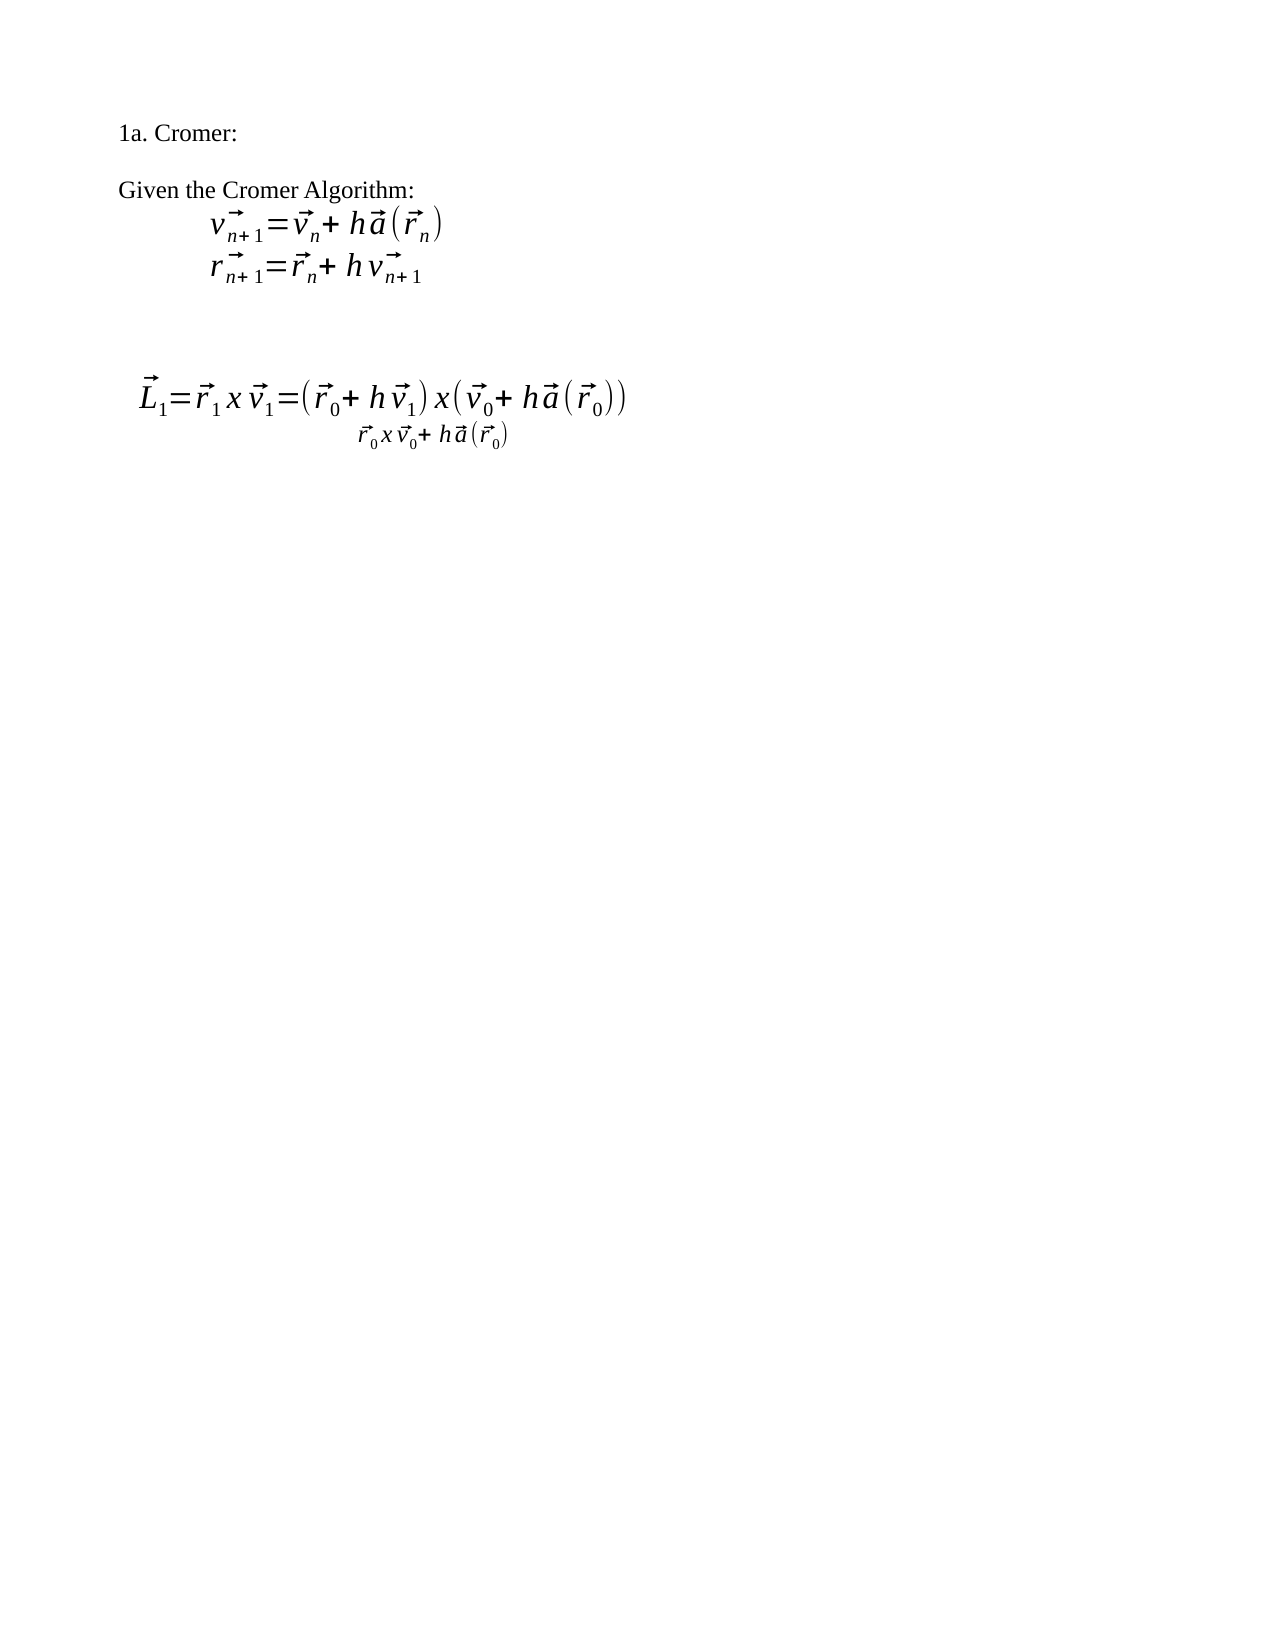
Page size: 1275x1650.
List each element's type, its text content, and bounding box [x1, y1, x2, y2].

text Given the Cromer Algorithm: [118, 176, 1157, 204]
text 1a. Cromer: [118, 118, 1157, 147]
